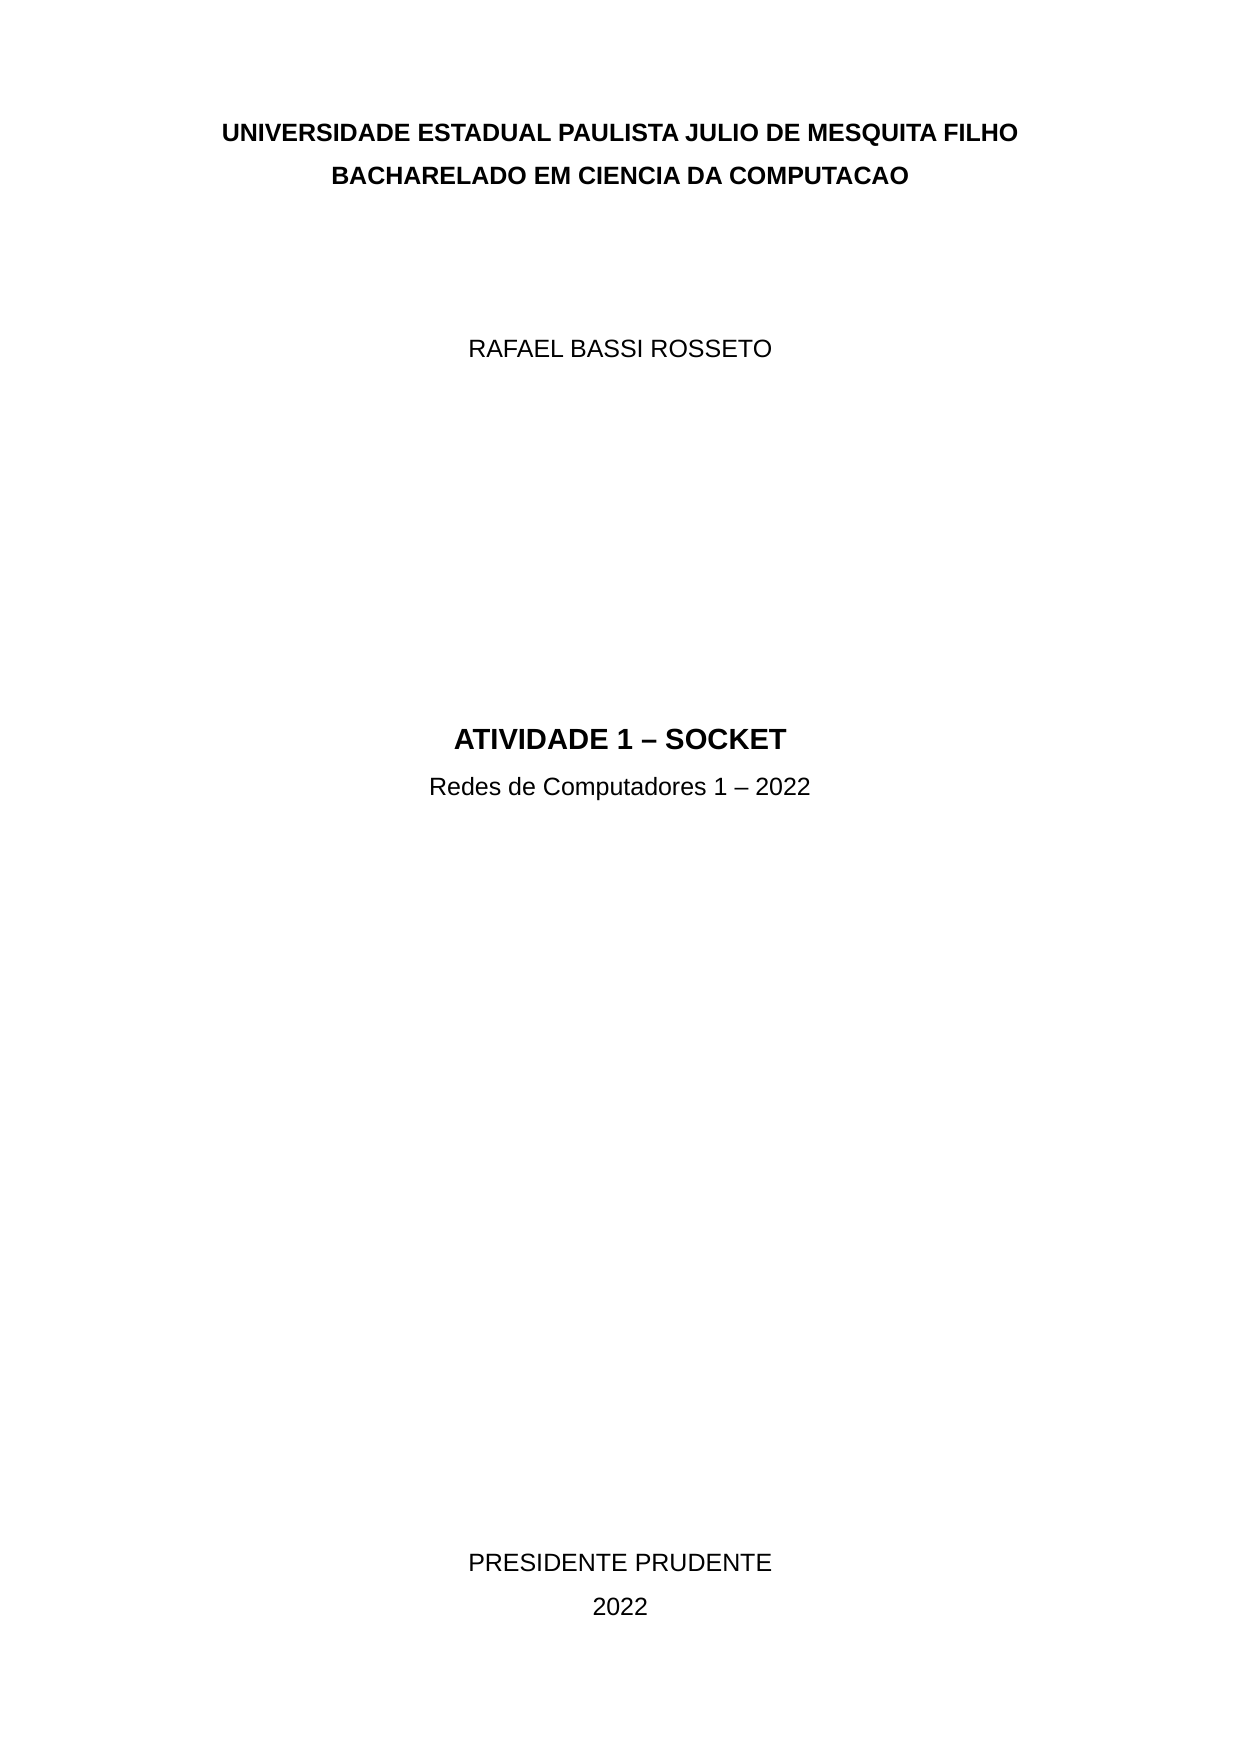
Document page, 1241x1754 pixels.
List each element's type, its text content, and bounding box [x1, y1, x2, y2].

text PRESIDENTE PRUDENTE [118, 1548, 1122, 1577]
text BACHARELADO EM CIENCIA DA COMPUTACAO [118, 161, 1122, 190]
text 2022 [118, 1592, 1122, 1620]
text UNIVERSIDADE ESTADUAL PAULISTA JULIO DE MESQUITA FILHO [118, 118, 1122, 147]
text ATIVIDADE 1 – SOCKET [118, 722, 1122, 755]
text RAFAEL BASSI ROSSETO [118, 334, 1122, 362]
text Redes de Computadores 1 – 2022 [118, 772, 1122, 801]
